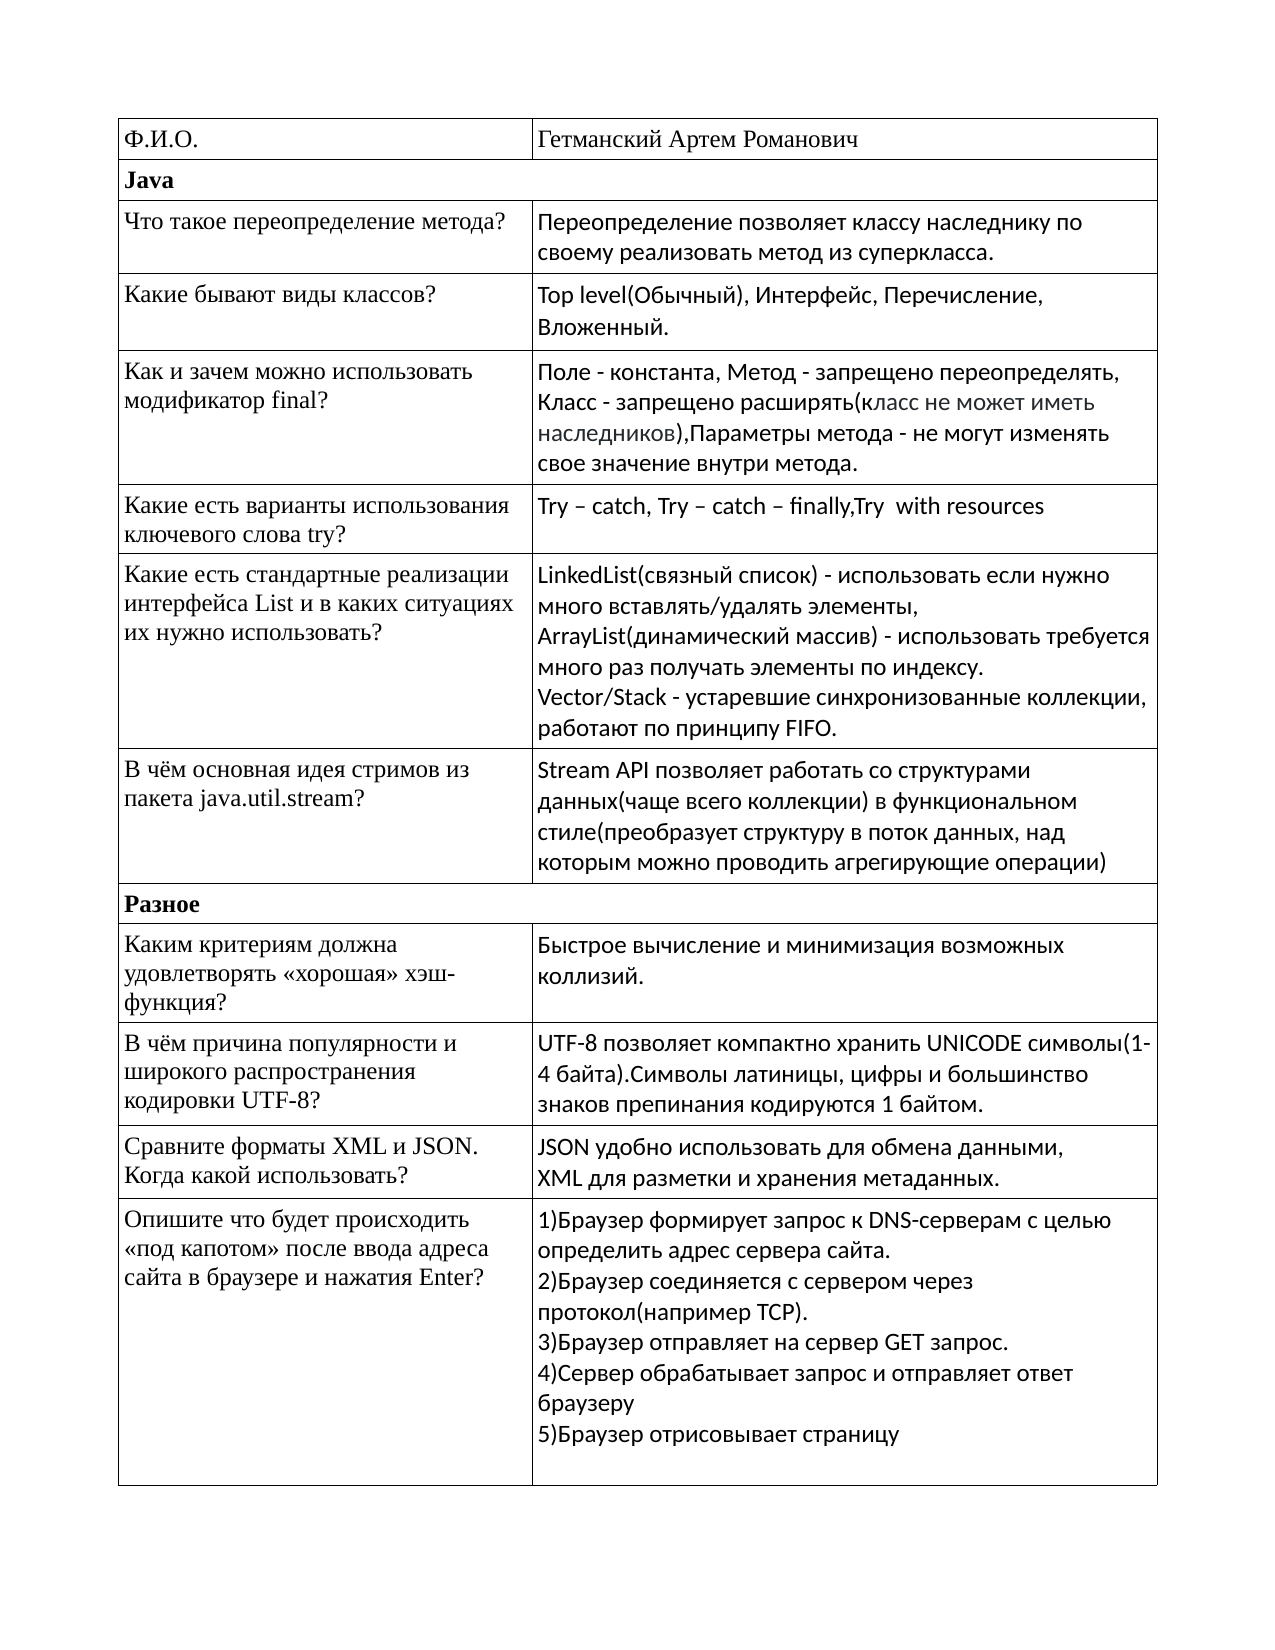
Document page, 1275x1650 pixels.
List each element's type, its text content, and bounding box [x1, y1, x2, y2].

table_cell Каким критериям должна удовлетворять «хорошая» хэш-функция? [119, 924, 532, 1021]
table_cell В чём причина популярности и широкого распространения кодировки UTF-8? [119, 1023, 532, 1125]
table_cell UTF-8 позволяет компактно хранить UNICODE символы(1-4 байта).Символы латиницы, цифры и большинство знаков препинания кодируются 1 байтом. [533, 1023, 1157, 1125]
table_cell Разное [119, 884, 1157, 923]
table_cell Поле - константа, Метод - запрещено переопределять, Класс - запрещено расширять(класс не может иметь наследников),Параметры метода - не могут изменять свое значение внутри метода. [533, 351, 1157, 484]
table_header Ф.И.О. [119, 119, 532, 159]
table_cell Stream API позволяет работать со структурами данных(чаще всего коллекции) в функциональном стиле(преобразует структуру в поток данных, над которым можно проводить агрегирующие операции) [533, 749, 1157, 882]
table_cell В чём основная идея стримов из пакета java.util.stream? [119, 749, 532, 882]
table_cell Что такое переопределение метода? [119, 201, 532, 273]
table_cell LinkedList(связный список) - использовать если нужно много вставлять/удалять элементы, ArrayList(динамический массив) - использовать требуется много раз получать элементы по индексу. Vector/Stack - устаревшие синхронизованные коллекции, работают по принципу FIFO. [533, 554, 1157, 748]
table_cell Top level(Обычный), Интерфейс, Перечисление, Вложенный. [533, 274, 1157, 350]
table_cell Какие есть стандартные реализации интерфейса List и в каких ситуациях их нужно использовать? [119, 554, 532, 748]
table_cell 1)Браузер формирует запрос к DNS-серверам с целью определить адрес сервера сайта. 2)Браузер соединяется с сервером через протокол(например TCP). 3)Браузер отправляет на сервер GET запрос. 4)Сервер обрабатывает запрос и отправляет ответ браузеру 5)Браузер отрисовывает страницу [533, 1199, 1157, 1484]
table_cell Какие бывают виды классов? [119, 274, 532, 350]
table_cell Java [119, 160, 1157, 199]
table_cell Какие есть варианты использования ключевого слова try? [119, 485, 532, 553]
table_cell Быстрое вычисление и минимизация возможных коллизий. [533, 924, 1157, 1021]
table_cell Опишите что будет происходить «под капотом» после ввода адреса сайта в браузере и нажатия Enter? [119, 1199, 532, 1484]
table_header Гетманский Артем Романович [533, 119, 1157, 159]
table_cell Try – catch, Try – catch – finally,Try with resources [533, 485, 1157, 553]
table_cell Сравните форматы XML и JSON. Когда какой использовать? [119, 1126, 532, 1198]
table_cell JSON удобно использовать для обмена данными, XML для разметки и хранения метаданных. [533, 1126, 1157, 1198]
table_cell Переопределение позволяет классу наследнику по своему реализовать метод из суперкласса. [533, 201, 1157, 273]
table_cell Как и зачем можно использовать модификатор final? [119, 351, 532, 484]
